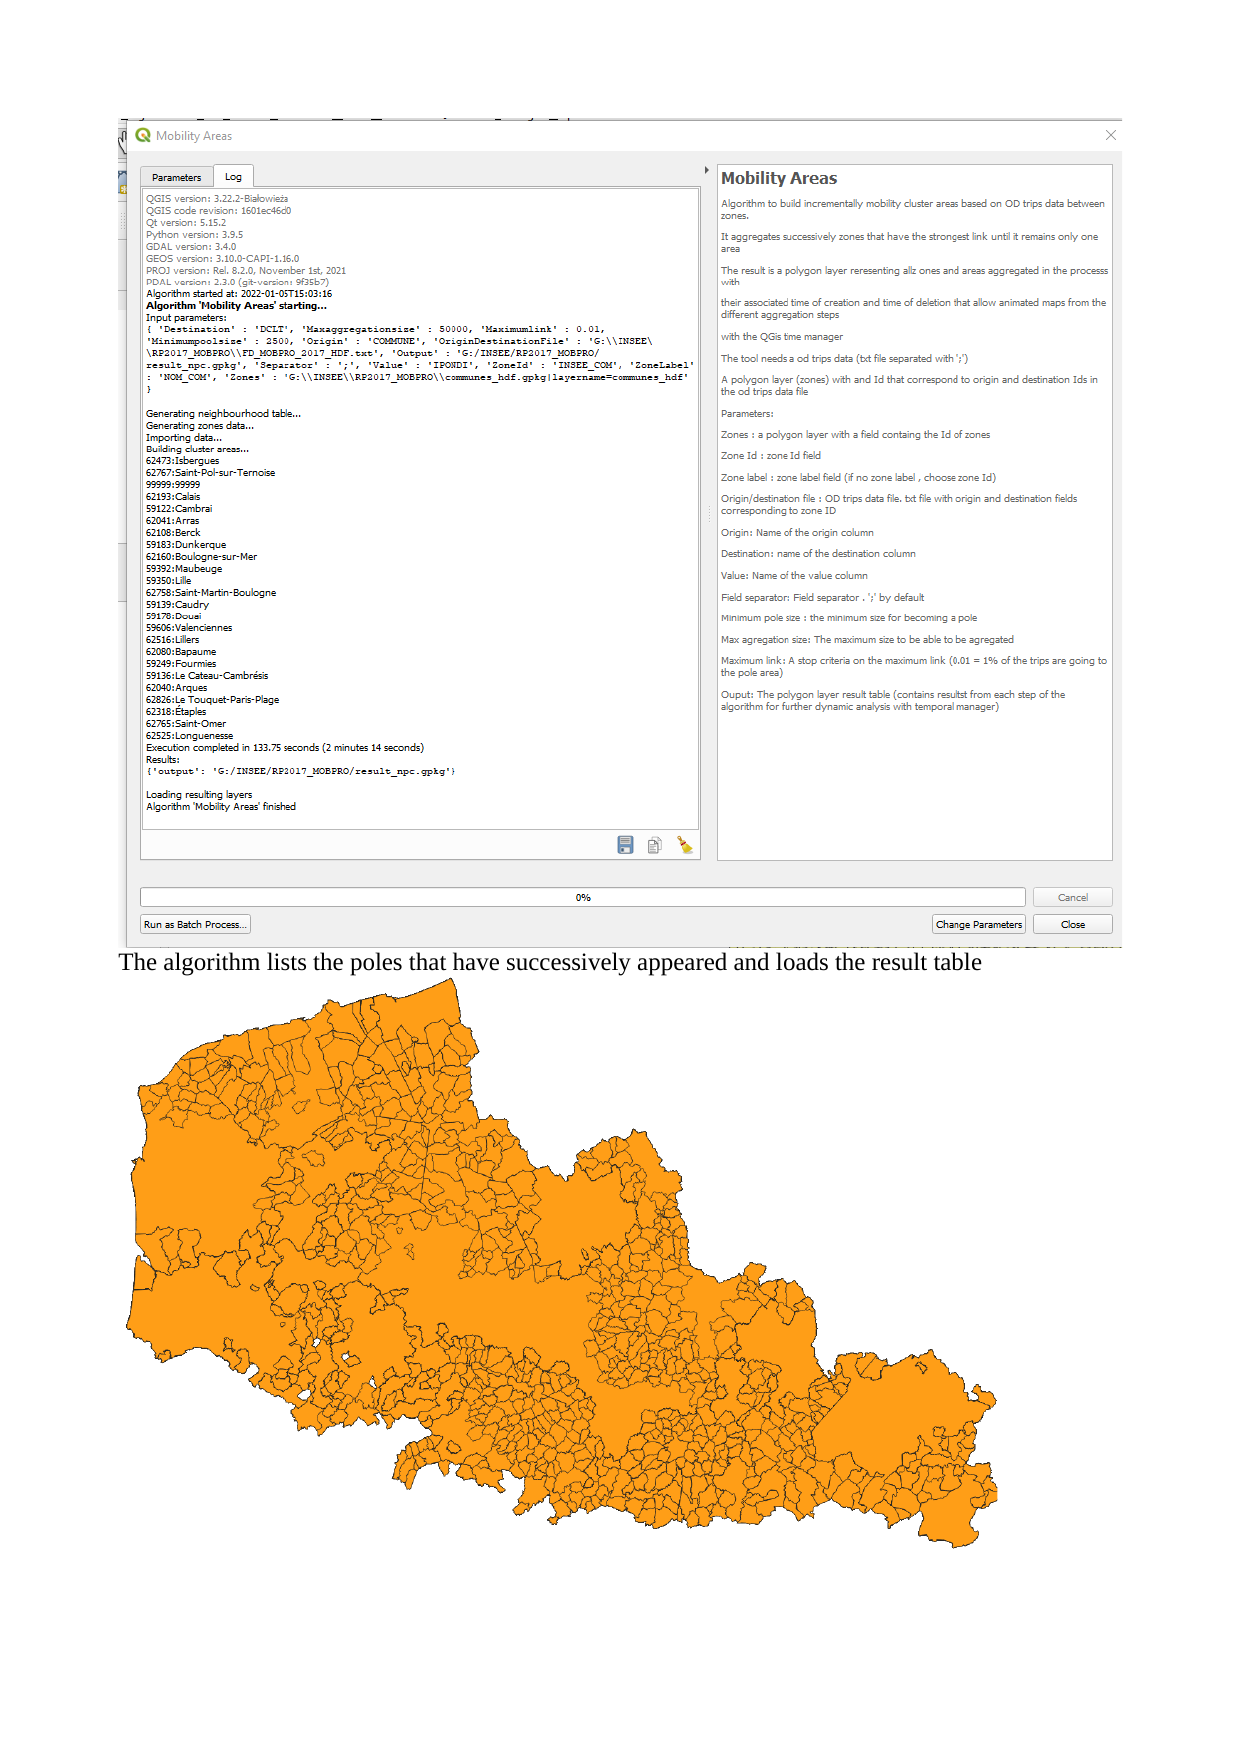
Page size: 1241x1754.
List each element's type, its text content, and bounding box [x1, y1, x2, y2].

picture [118, 976, 998, 1556]
picture [118, 118, 1123, 948]
text The algorithm lists the poles that have successively appeared and loads the result table [118, 948, 1122, 976]
